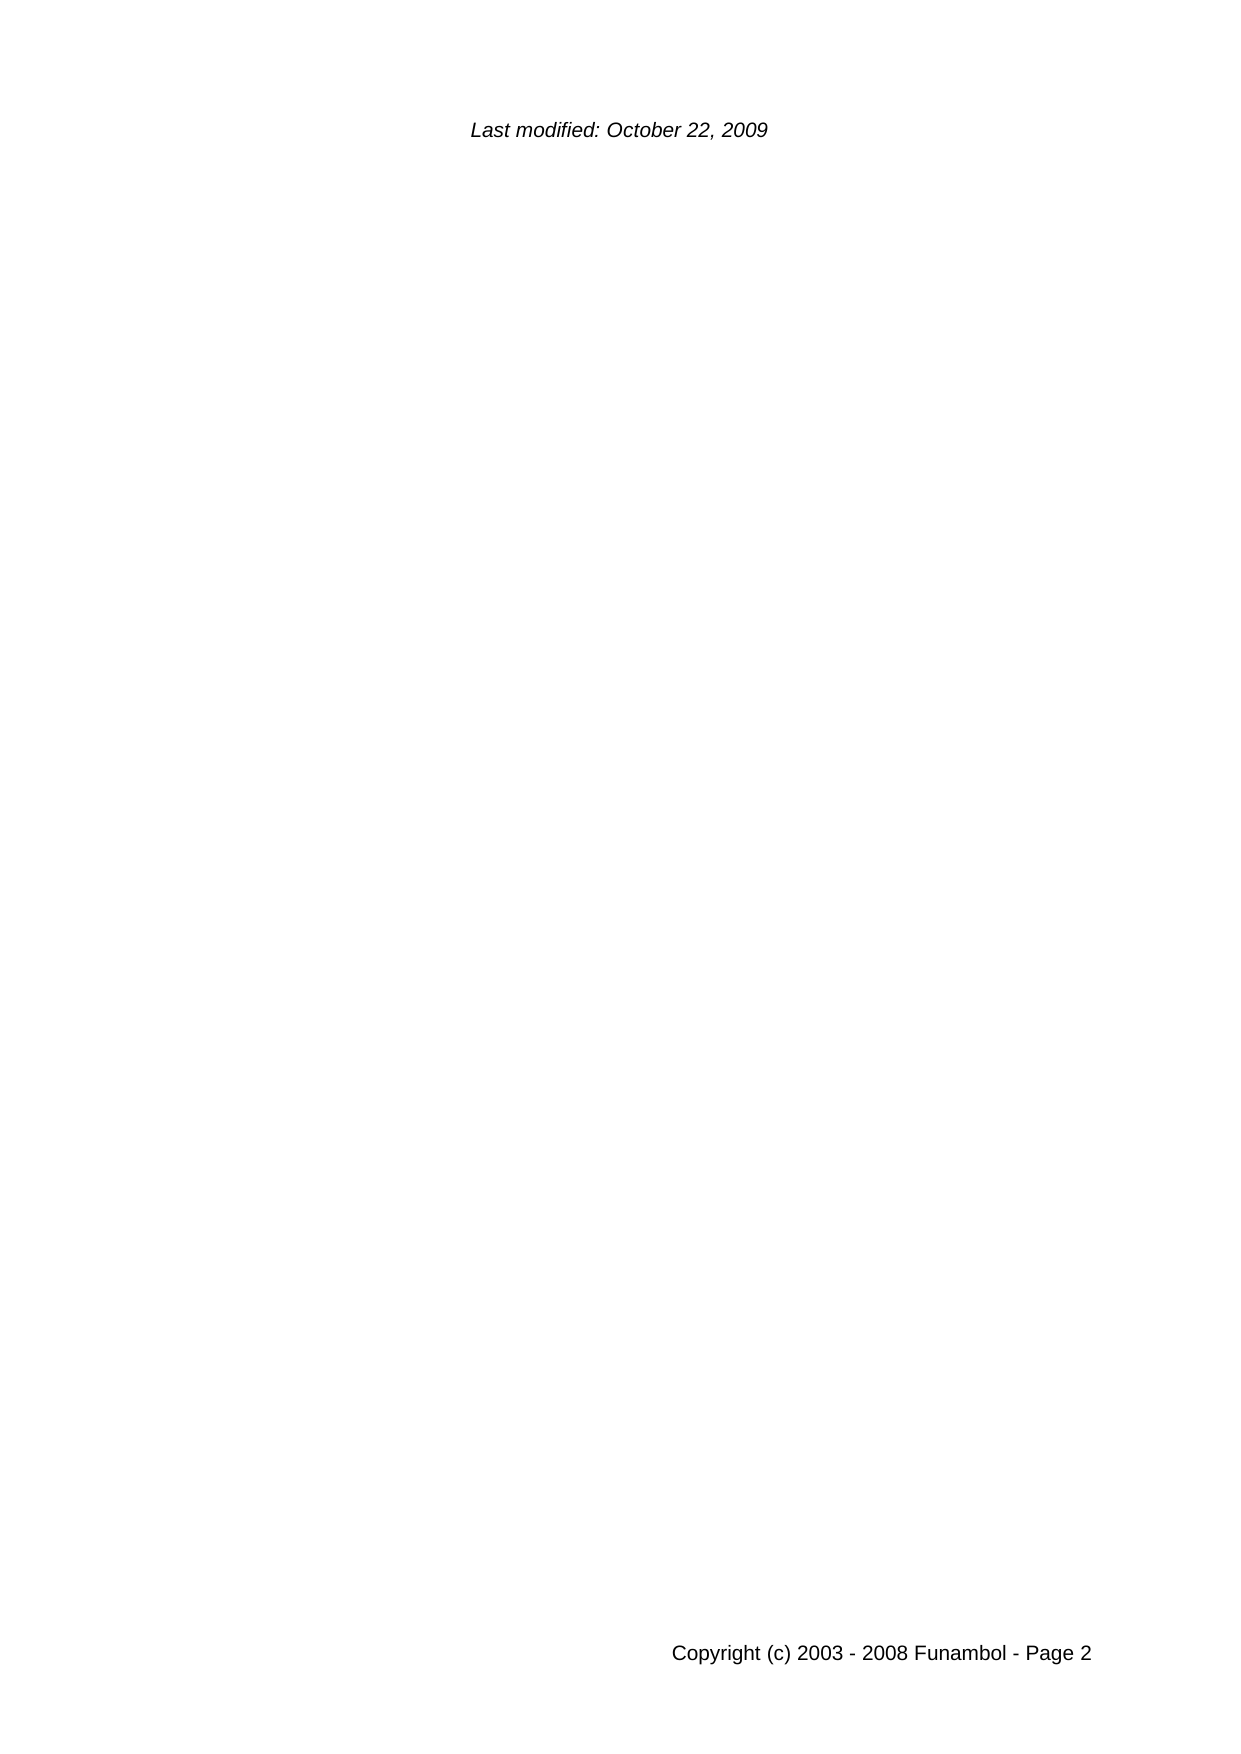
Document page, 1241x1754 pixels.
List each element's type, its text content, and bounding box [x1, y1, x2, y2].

text Last modified: October 22, 2009 [148, 118, 1093, 142]
